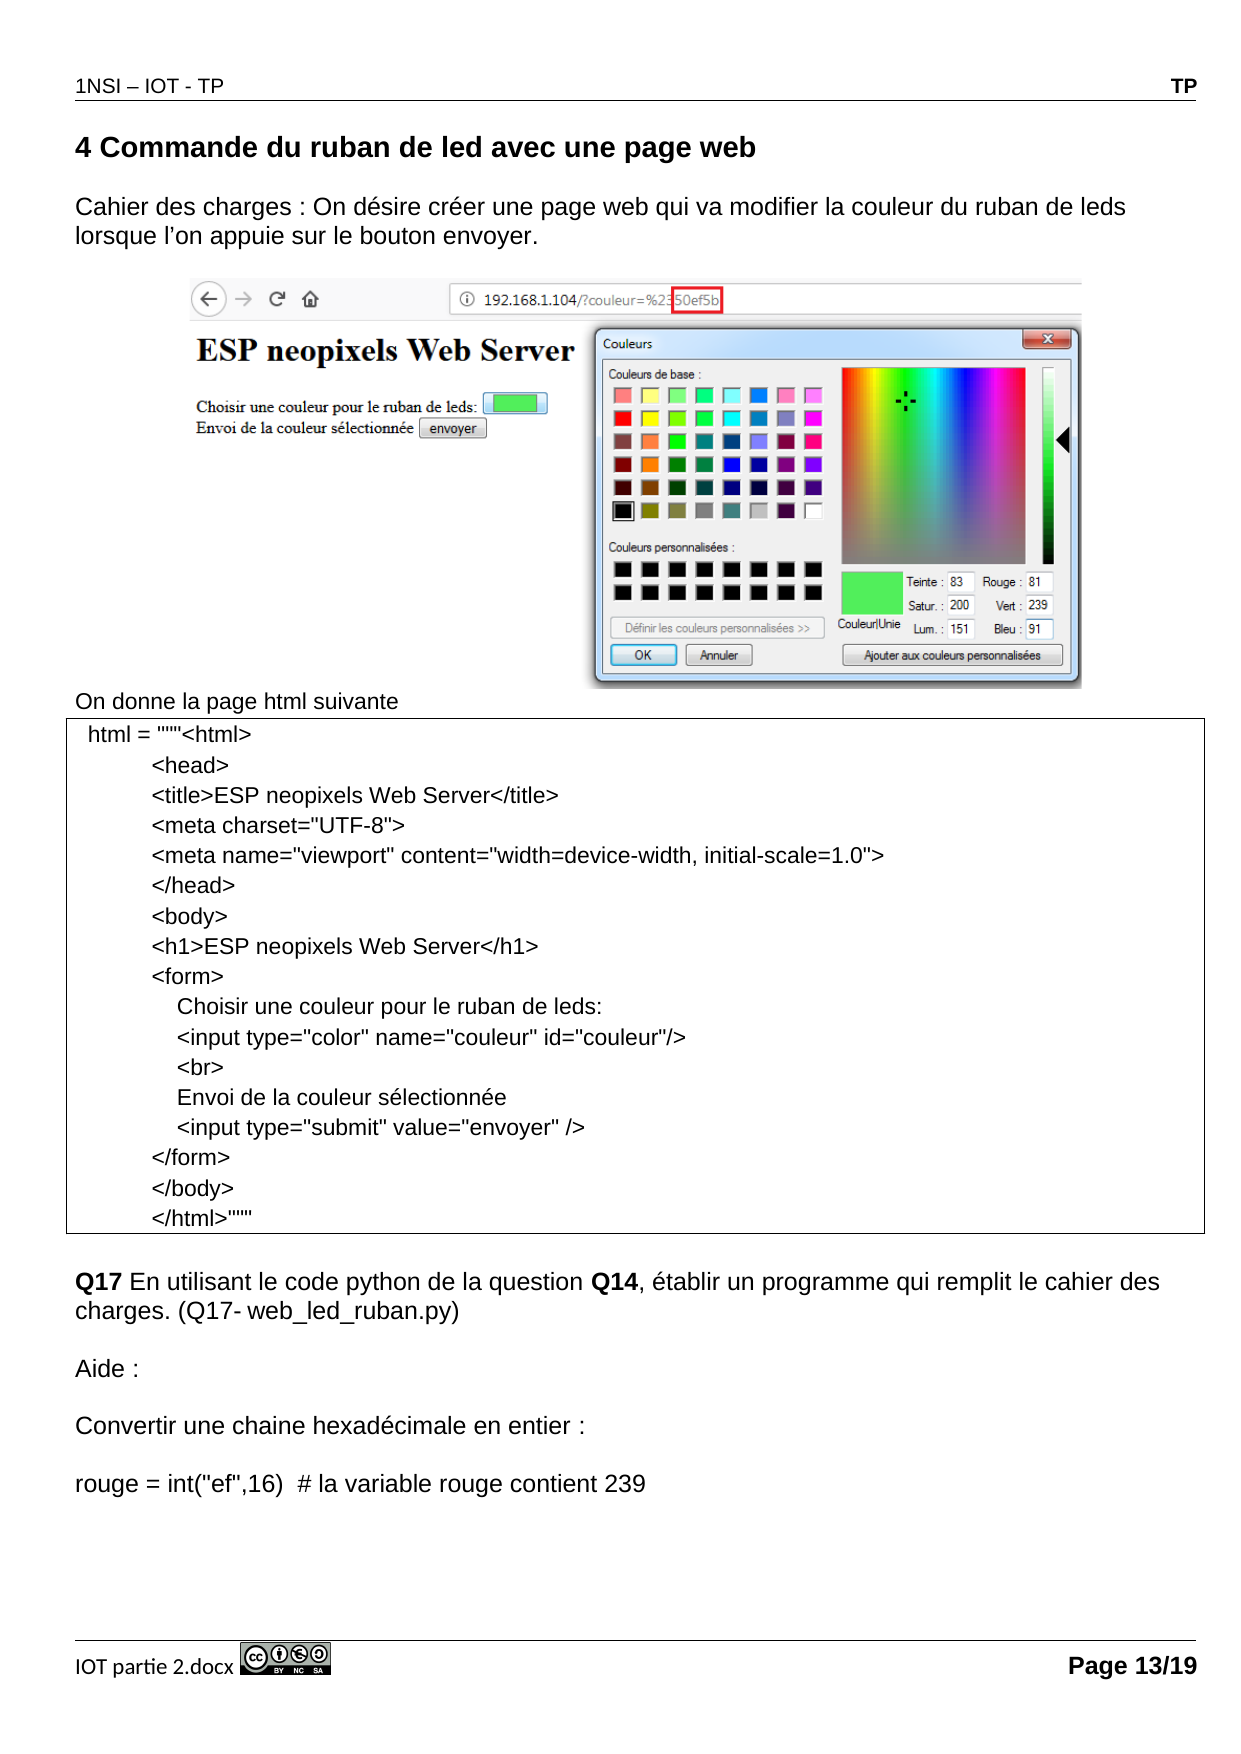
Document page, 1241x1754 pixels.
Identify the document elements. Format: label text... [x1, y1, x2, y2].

text On donne la page html suivante [75, 688, 1196, 714]
text <head> [67, 748, 1204, 778]
text <body> [67, 899, 1204, 929]
text <h1>ESP neopixels Web Server</h1> [67, 930, 1204, 959]
text 4 Commande du ruban de led avec une page web [75, 129, 1196, 163]
picture [189, 278, 1082, 689]
text <title>ESP neopixels Web Server</title> [67, 779, 1204, 808]
text <input type="submit" value="envoyer" /> [67, 1111, 1204, 1141]
text Convertir une chaine hexadécimale en entier : [75, 1411, 1196, 1440]
text Aide : [75, 1353, 1196, 1382]
text </body> [67, 1171, 1204, 1201]
text html = """<html> [67, 719, 1204, 748]
text <meta name="viewport" content="width=device-width, initial-scale=1.0"> [67, 839, 1204, 869]
picture [240, 1642, 331, 1675]
text Q17 En utilisant le code python de la question Q14, établir un programme qui remplit le cahier des charges. (Q17- web_led_ruban.py) [75, 1267, 1196, 1325]
text <form> [67, 960, 1204, 989]
text rouge = int("ef",16) # la variable rouge contient 239 [75, 1468, 1196, 1497]
text Envoi de la couleur sélectionnée [67, 1081, 1204, 1110]
text Cahier des charges : On désire créer une page web qui va modifier la couleur du ruban de leds lorsque l’on appuie sur le bouton envoyer. [75, 192, 1196, 249]
text </head> [67, 869, 1204, 899]
text <input type="color" name="couleur" id="couleur"/> [67, 1020, 1204, 1050]
text <meta charset="UTF-8"> [67, 809, 1204, 838]
text <br> [67, 1051, 1204, 1080]
text </form> [67, 1141, 1204, 1171]
text Choisir une couleur pour le ruban de leds: [67, 990, 1204, 1020]
text </html>""" [67, 1202, 1204, 1233]
